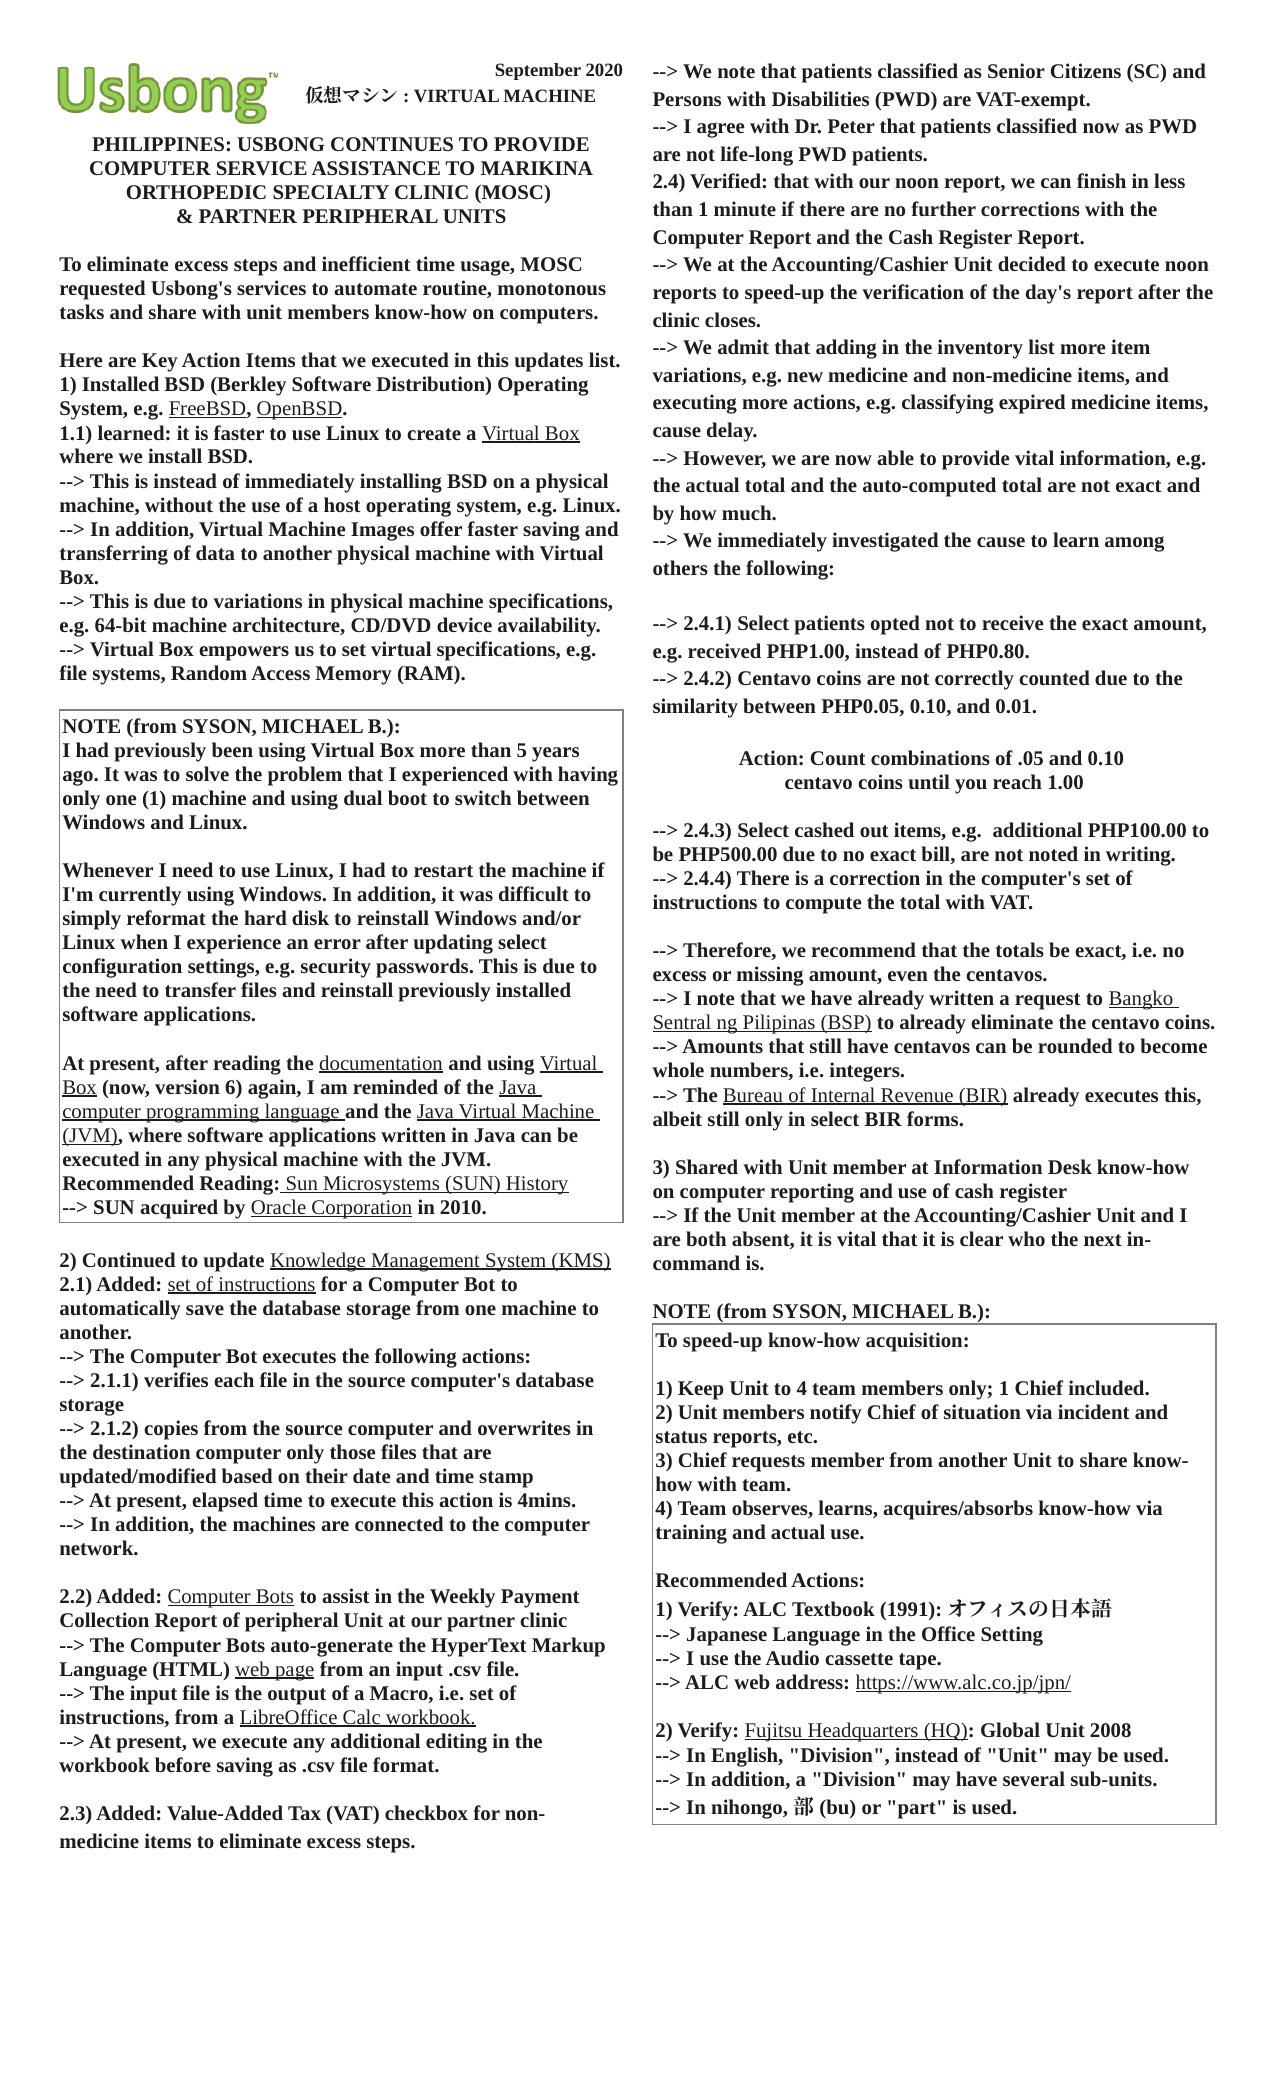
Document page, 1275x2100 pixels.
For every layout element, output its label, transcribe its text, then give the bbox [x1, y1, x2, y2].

text --> Virtual Box empowers us to set virtual specifications, e.g. file systems, Random Access Memory (RAM). [59, 637, 623, 685]
text --> This is instead of immediately installing BSD on a physical machine, without the use of a host operating system, e.g. Linux. [59, 468, 623, 517]
text --> 2.4.1) Select patients opted not to receive the exact amount, e.g. received PHP1.00, instead of PHP0.80. [652, 611, 1216, 663]
text --> Amounts that still have centavos can be rounded to become whole numbers, i.e. integers. [652, 1034, 1216, 1082]
text NOTE (from SYSON, MICHAEL B.): [652, 1299, 1216, 1323]
text --> At present, we execute any additional editing in the workbook before saving as .csv file format. [59, 1729, 623, 1777]
text 2.4) Verified: that with our noon report, we can finish in less than 1 minute if there are no further corrections with the Computer Report and the Cash Register Report. [652, 169, 1216, 249]
text --> 2.1.2) copies from the source computer and overwrites in the destination computer only those files that are updated/modified based on their date and time stamp [59, 1416, 623, 1488]
text --> 2.1.1) verifies each file in the source computer's database storage [59, 1368, 623, 1416]
text Action: Count combinations of .05 and 0.10 [652, 746, 1216, 770]
text --> I note that we have already written a request to Bangko Sentral ng Pilipinas (BSP) to already eliminate the centavo coins. [652, 986, 1216, 1034]
text 仮想マシン : VIRTUAL MACHINE [278, 81, 623, 108]
text September 2020 [59, 59, 623, 81]
text 1) Installed BSD (Berkley Software Distribution) Operating System, e.g. FreeBSD, OpenBSD. [59, 372, 623, 420]
text --> The Computer Bots auto-generate the HyperText Markup Language (HTML) web page from an input .csv file. [59, 1632, 623, 1681]
text --> The input file is the output of a Macro, i.e. set of instructions, from a LibreOffice Calc workbook. [59, 1681, 623, 1729]
text --> The Computer Bot executes the following actions: [59, 1344, 623, 1368]
text --> 2.4.4) There is a correction in the computer's set of instructions to compute the total with VAT. [652, 866, 1216, 914]
text --> At present, elapsed time to execute this action is 4mins. [59, 1488, 623, 1512]
text 1.1) learned: it is faster to use Linux to create a Virtual Box where we install BSD. [59, 420, 623, 468]
text --> 2.4.3) Select cashed out items, e.g. additional PHP100.00 to be PHP500.00 due to no exact bill, are not noted in writing. [652, 818, 1216, 866]
text & PARTNER PERIPHERAL UNITS [59, 204, 623, 228]
text --> We at the Accounting/Cashier Unit decided to execute noon reports to speed-up the verification of the day's report after the clinic closes. [652, 252, 1216, 332]
text --> However, we are now able to provide vital information, e.g. the actual total and the auto-computed total are not exact and by how much. [652, 446, 1216, 525]
text PHILIPPINES: USBONG CONTINUES TO PROVIDE COMPUTER SERVICE ASSISTANCE TO MARIKINA ORTHOPEDIC SPECIALTY CLINIC (MOSC) [59, 132, 623, 204]
text 2) Continued to update Knowledge Management System (KMS) [59, 1247, 623, 1272]
text --> We note that patients classified as Senior Citizens (SC) and Persons with Disabilities (PWD) are VAT-exempt. [652, 59, 1216, 111]
text To eliminate excess steps and inefficient time usage, MOSC requested Usbong's services to automate routine, monotonous tasks and share with unit members know-how on computers. [59, 252, 623, 324]
text --> I agree with Dr. Peter that patients classified now as PWD are not life-long PWD patients. [652, 114, 1216, 166]
text centavo coins until you reach 1.00 [652, 770, 1216, 794]
picture [57, 63, 278, 124]
text 2.1) Added: set of instructions for a Computer Bot to automatically save the database storage from one machine to another. [59, 1272, 623, 1344]
text --> 2.4.2) Centavo coins are not correctly counted due to the similarity between PHP0.05, 0.10, and 0.01. [652, 666, 1216, 718]
text --> In addition, Virtual Machine Images offer faster saving and transferring of data to another physical machine with Virtual Box. [59, 517, 623, 589]
text --> The Bureau of Internal Revenue (BIR) already executes this, albeit still only in select BIR forms. [652, 1082, 1216, 1131]
text --> In addition, the machines are connected to the computer network. [59, 1512, 623, 1560]
text 2.2) Added: Computer Bots to assist in the Weekly Payment Collection Report of peripheral Unit at our partner clinic [59, 1584, 623, 1632]
text --> We immediately investigated the cause to learn among others the following: [652, 528, 1216, 580]
text 2.3) Added: Value-Added Tax (VAT) checkbox for non-medicine items to eliminate excess steps. [59, 1801, 623, 1853]
text Here are Key Action Items that we executed in this updates list. [59, 348, 623, 372]
text 3) Shared with Unit member at Information Desk know-how on computer reporting and use of cash register --> If the Unit member at the Accounting/Cashier Unit and I are both absent, it is vital that it is clear who the next in-command is. [652, 1155, 1216, 1275]
table_header NOTE (from SYSON, MICHAEL B.): I had previously been using Virtual Box more than 5 years ago. It was to solve the problem that I experienced with having only one (1) machine and using dual boot to switch between Windows and Linux. Whenever I need to use Linux, I had to restart the machine if I'm currently using Windows. In addition, it was difficult to simply reformat the hard disk to reinstall Windows and/or Linux when I experience an error after updating select configuration settings, e.g. security passwords. This is due to the need to transfer files and reinstall previously installed software applications. At present, after reading the documentation and using Virtual Box (now, version 6) again, I am reminded of the Java computer programming language and the Java Virtual Machine (JVM), where software applications written in Java can be executed in any physical machine with the JVM. Recommended Reading: Sun Microsystems (SUN) History --> SUN acquired by Oracle Corporation in 2010. [60, 711, 622, 1222]
table_header To speed-up know-how acquisition: 1) Keep Unit to 4 team members only; 1 Chief included. 2) Unit members notify Chief of situation via incident and status reports, etc. 3) Chief requests member from another Unit to share know-how with team. 4) Team observes, learns, acquires/absorbs know-how via training and actual use. Recommended Actions: 1) Verify: ALC Textbook (1991): オフィスの日本語 --> Japanese Language in the Office Setting --> I use the Audio cassette tape. --> ALC web address: https://www.alc.co.jp/jpn/ 2) Verify: Fujitsu Headquarters (HQ): Global Unit 2008 --> In English, "Division", instead of "Unit" may be used. --> In addition, a "Division" may have several sub-units. --> In nihongo, 部 (bu) or "part" is used. [653, 1325, 1215, 1823]
text --> Therefore, we recommend that the totals be exact, i.e. no excess or missing amount, even the centavos. [652, 938, 1216, 986]
text --> We admit that adding in the inventory list more item variations, e.g. new medicine and non-medicine items, and executing more actions, e.g. classifying expired medicine items, cause delay. [652, 335, 1216, 442]
text --> This is due to variations in physical machine specifications, e.g. 64-bit machine architecture, CD/DVD device availability. [59, 589, 623, 637]
